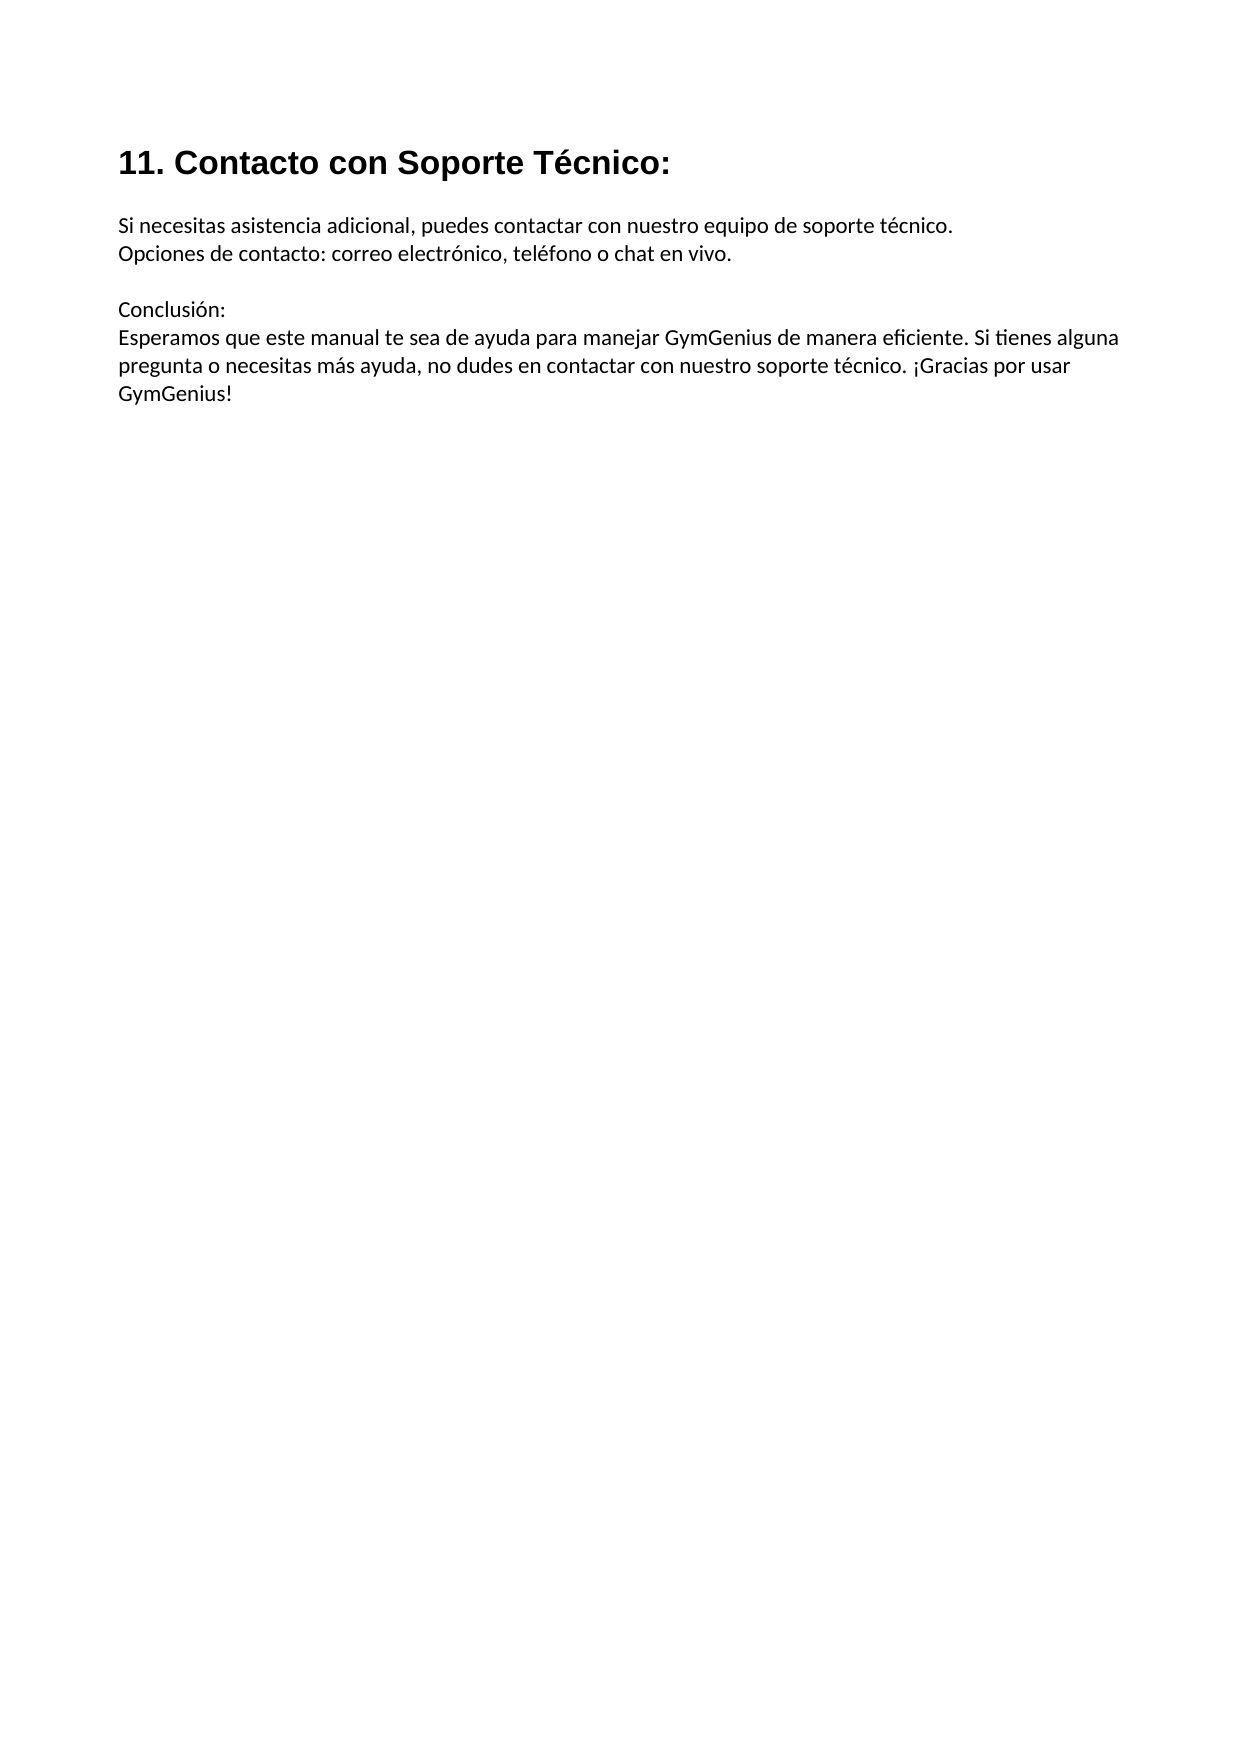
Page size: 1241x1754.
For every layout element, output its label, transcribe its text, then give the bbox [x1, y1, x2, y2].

subtitle 11. Contacto con Soporte Técnico: [118, 143, 1122, 182]
text Opciones de contacto: correo electrónico, teléfono o chat en vivo. [118, 239, 1122, 267]
text Si necesitas asistencia adicional, puedes contactar con nuestro equipo de soporte técnico. [118, 211, 1122, 239]
text Esperamos que este manual te sea de ayuda para manejar GymGenius de manera eficiente. Si tienes alguna pregunta o necesitas más ayuda, no dudes en contactar con nuestro soporte técnico. ¡Gracias por usar GymGenius! [118, 323, 1122, 407]
text Conclusión: [118, 295, 1122, 323]
